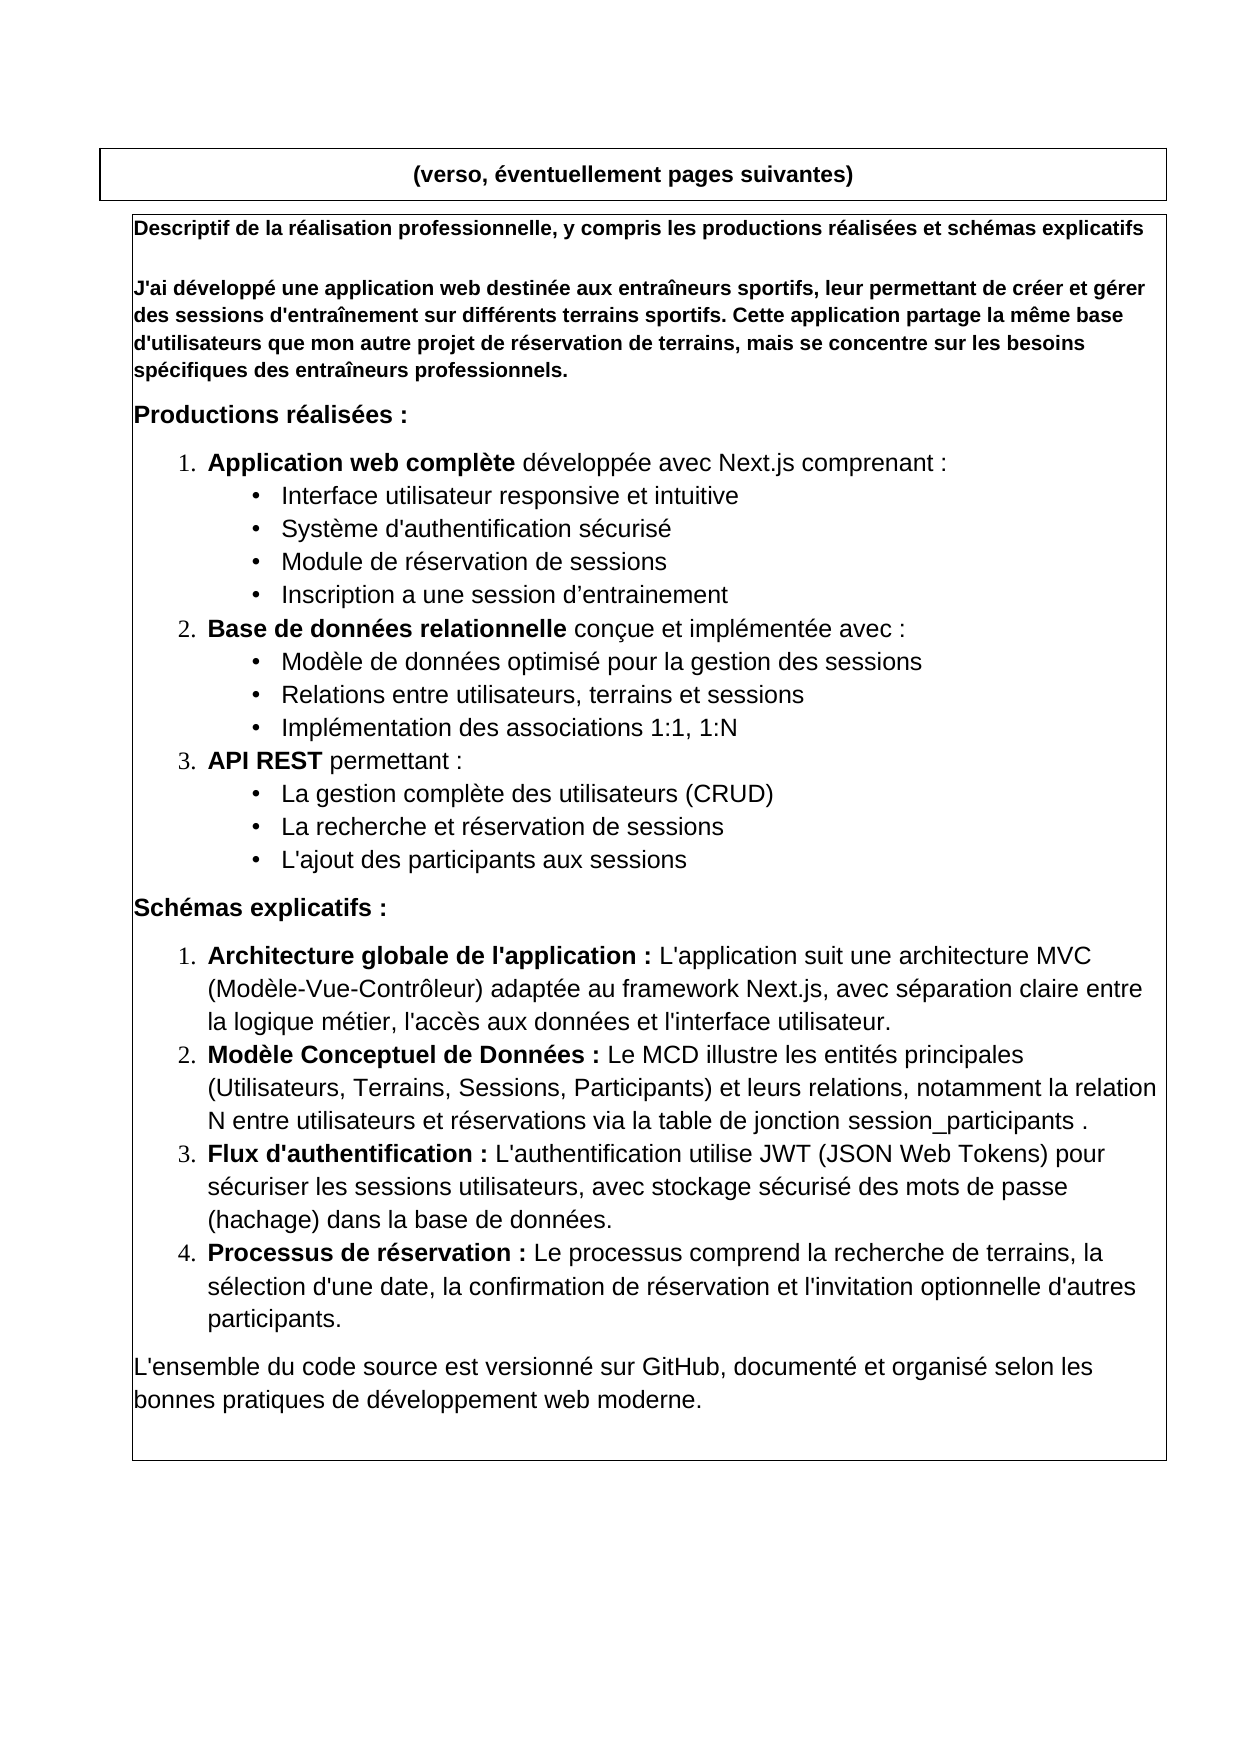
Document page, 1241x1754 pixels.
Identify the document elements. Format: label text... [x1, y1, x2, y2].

table_cell (verso, éventuellement pages suivantes) [101, 149, 1166, 200]
table_header Descriptif de la réalisation professionnelle, y compris les productions réalisées et schémas explicatifs J'ai développé une application web destinée aux entraîneurs sportifs, leur permettant de créer et gérer des sessions d'entraînement sur différents terrains sportifs. Cette application partage la même base d'utilisateurs que mon autre projet de réservation de terrains, mais se concentre sur les besoins spécifiques des entraîneurs professionnels. Productions réalisées : Application web complète développée avec Next.js comprenant : Interface utilisateur responsive et intuitive Système d'authentification sécurisé Module de réservation de sessions Inscription a une session d’entrainement Base de données relationnelle conçue et implémentée avec : Modèle de données optimisé pour la gestion des sessions Relations entre utilisateurs, terrains et sessions Implémentation des associations 1:1, 1:N API REST permettant : La gestion complète des utilisateurs (CRUD) La recherche et réservation de sessions L'ajout des participants aux sessions Schémas explicatifs : Architecture globale de l'application : L'application suit une architecture MVC (Modèle-Vue-Contrôleur) adaptée au framework Next.js, avec séparation claire entre la logique métier, l'accès aux données et l'interface utilisateur. Modèle Conceptuel de Données : Le MCD illustre les entités principales (Utilisateurs, Terrains, Sessions, Participants) et leurs relations, notamment la relation N entre utilisateurs et réservations via la table de jonction session_participants . Flux d'authentification : L'authentification utilise JWT (JSON Web Tokens) pour sécuriser les sessions utilisateurs, avec stockage sécurisé des mots de passe (hachage) dans la base de données. Processus de réservation : Le processus comprend la recherche de terrains, la sélection d'une date, la confirmation de réservation et l'invitation optionnelle d'autres participants. L'ensemble du code source est versionné sur GitHub, documenté et organisé selon les bonnes pratiques de développement web moderne. [133, 215, 1166, 1460]
